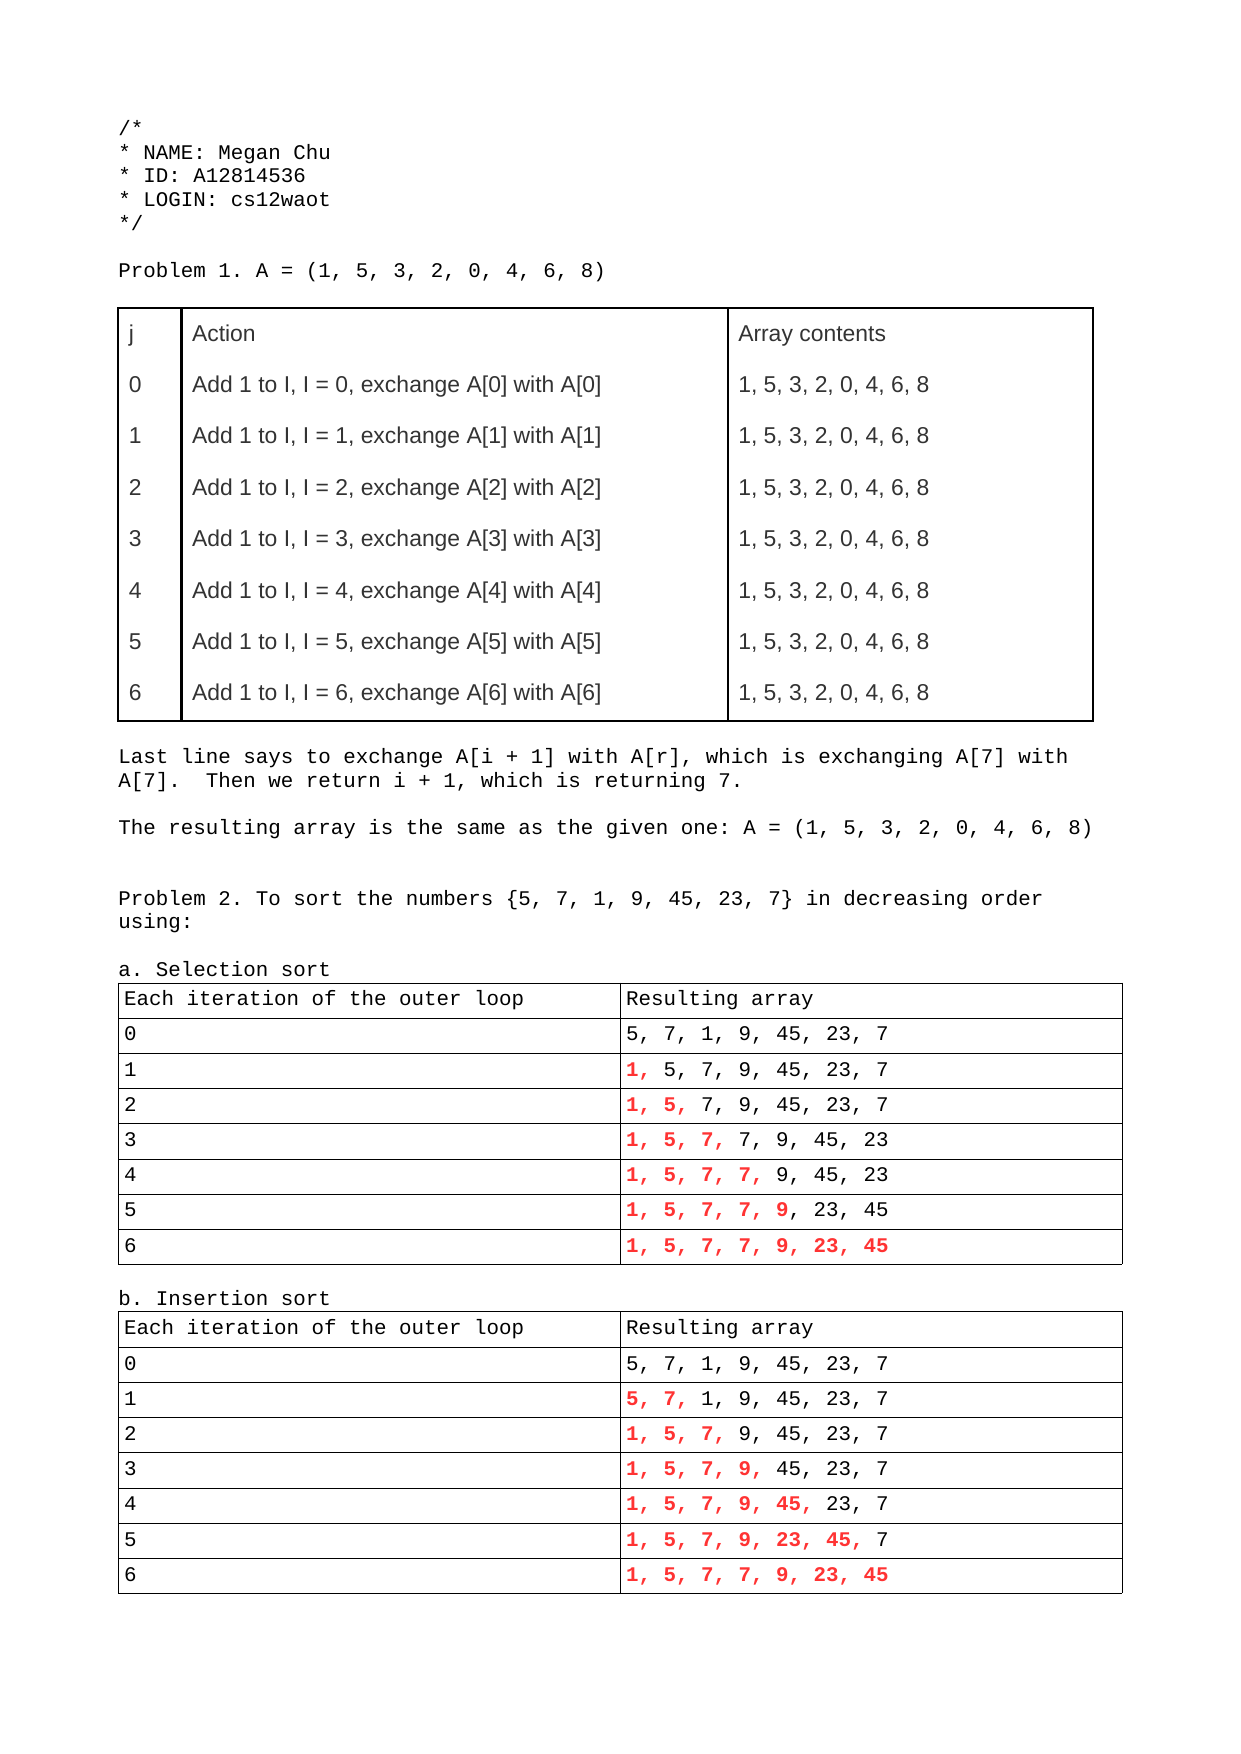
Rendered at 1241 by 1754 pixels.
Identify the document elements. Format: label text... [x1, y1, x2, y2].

table_cell 1, 5, 7, 7, 9, 45, 23 [621, 1160, 1122, 1194]
table_cell 1, 5, 3, 2, 0, 4, 6, 8 [729, 618, 1092, 669]
table_cell 0 [119, 1019, 620, 1053]
table_cell Add 1 to I, I = 4, exchange A[4] with A[4] [183, 566, 727, 617]
table_cell 1, 5, 3, 2, 0, 4, 6, 8 [729, 412, 1092, 463]
table_header Array contents [729, 309, 1092, 361]
table_header j [119, 309, 180, 361]
table_cell 1, 5, 7, 9, 45, 23, 7 [621, 1489, 1122, 1523]
table_cell 3 [119, 515, 180, 566]
table_cell 1, 5, 3, 2, 0, 4, 6, 8 [729, 566, 1092, 617]
table_cell 3 [119, 1453, 620, 1487]
table_cell 2 [119, 1089, 620, 1123]
table_cell 4 [119, 566, 180, 617]
text /* [118, 118, 1122, 142]
table_cell Add 1 to I, I = 3, exchange A[3] with A[3] [183, 515, 727, 566]
text */ [118, 213, 1122, 236]
table_cell 2 [119, 1418, 620, 1452]
table_cell 3 [119, 1124, 620, 1158]
table_cell 1, 5, 3, 2, 0, 4, 6, 8 [729, 515, 1092, 566]
table_cell 1, 5, 7, 9, 45, 23, 7 [621, 1054, 1122, 1088]
table_cell 1, 5, 3, 2, 0, 4, 6, 8 [729, 669, 1092, 720]
table_cell 0 [119, 1348, 620, 1382]
table_cell 0 [119, 361, 180, 412]
text b. Insertion sort [118, 1288, 1122, 1311]
table_cell 1, 5, 7, 9, 45, 23, 7 [621, 1089, 1122, 1123]
text Problem 2. To sort the numbers {5, 7, 1, 9, 45, 23, 7} in decreasing order using: [118, 888, 1122, 935]
table_cell 1, 5, 3, 2, 0, 4, 6, 8 [729, 361, 1092, 412]
table_cell 5, 7, 1, 9, 45, 23, 7 [621, 1383, 1122, 1417]
table_cell Add 1 to I, I = 0, exchange A[0] with A[0] [183, 361, 727, 412]
table_cell 5 [119, 1524, 620, 1558]
table_header Each iteration of the outer loop [119, 984, 620, 1018]
text * ID: A12814536 [118, 165, 1122, 189]
table_cell 1, 5, 7, 9, 45, 23, 7 [621, 1453, 1122, 1487]
table_cell 1 [119, 412, 180, 463]
table_cell 5 [119, 618, 180, 669]
table_cell 6 [119, 1230, 620, 1264]
table_cell 2 [119, 464, 180, 515]
table_cell 5, 7, 1, 9, 45, 23, 7 [621, 1348, 1122, 1382]
table_header Each iteration of the outer loop [119, 1312, 620, 1347]
table_cell 1, 5, 7, 9, 23, 45, 7 [621, 1524, 1122, 1558]
table_cell 1, 5, 7, 7, 9, 23, 45 [621, 1195, 1122, 1229]
text a. Selection sort [118, 959, 1122, 982]
table_cell 4 [119, 1489, 620, 1523]
table_header Resulting array [621, 1312, 1122, 1347]
text Problem 1. A = (1, 5, 3, 2, 0, 4, 6, 8) [118, 260, 1122, 284]
table_cell 6 [119, 669, 180, 720]
table_header Resulting array [621, 984, 1122, 1018]
table_cell 6 [119, 1559, 620, 1593]
text The resulting array is the same as the given one: A = (1, 5, 3, 2, 0, 4, 6, 8) [118, 817, 1122, 841]
table_cell 1, 5, 3, 2, 0, 4, 6, 8 [729, 464, 1092, 515]
table_header Action [183, 309, 727, 361]
table_cell 1, 5, 7, 7, 9, 23, 45 [621, 1230, 1122, 1264]
table_cell Add 1 to I, I = 6, exchange A[6] with A[6] [183, 669, 727, 720]
table_cell Add 1 to I, I = 5, exchange A[5] with A[5] [183, 618, 727, 669]
text * LOGIN: cs12waot [118, 189, 1122, 213]
text Last line says to exchange A[i + 1] with A[r], which is exchanging A[7] with A[7]. Then we return i + 1, which is returning 7. [118, 746, 1122, 793]
table_cell Add 1 to I, I = 1, exchange A[1] with A[1] [183, 412, 727, 463]
table_cell 5, 7, 1, 9, 45, 23, 7 [621, 1019, 1122, 1053]
table_cell Add 1 to I, I = 2, exchange A[2] with A[2] [183, 464, 727, 515]
text * NAME: Megan Chu [118, 142, 1122, 165]
table_cell 1, 5, 7, 7, 9, 45, 23 [621, 1124, 1122, 1158]
table_cell 4 [119, 1160, 620, 1194]
table_cell 1, 5, 7, 7, 9, 23, 45 [621, 1559, 1122, 1593]
table_cell 5 [119, 1195, 620, 1229]
table_cell 1 [119, 1054, 620, 1088]
table_cell 1 [119, 1383, 620, 1417]
table_cell 1, 5, 7, 9, 45, 23, 7 [621, 1418, 1122, 1452]
